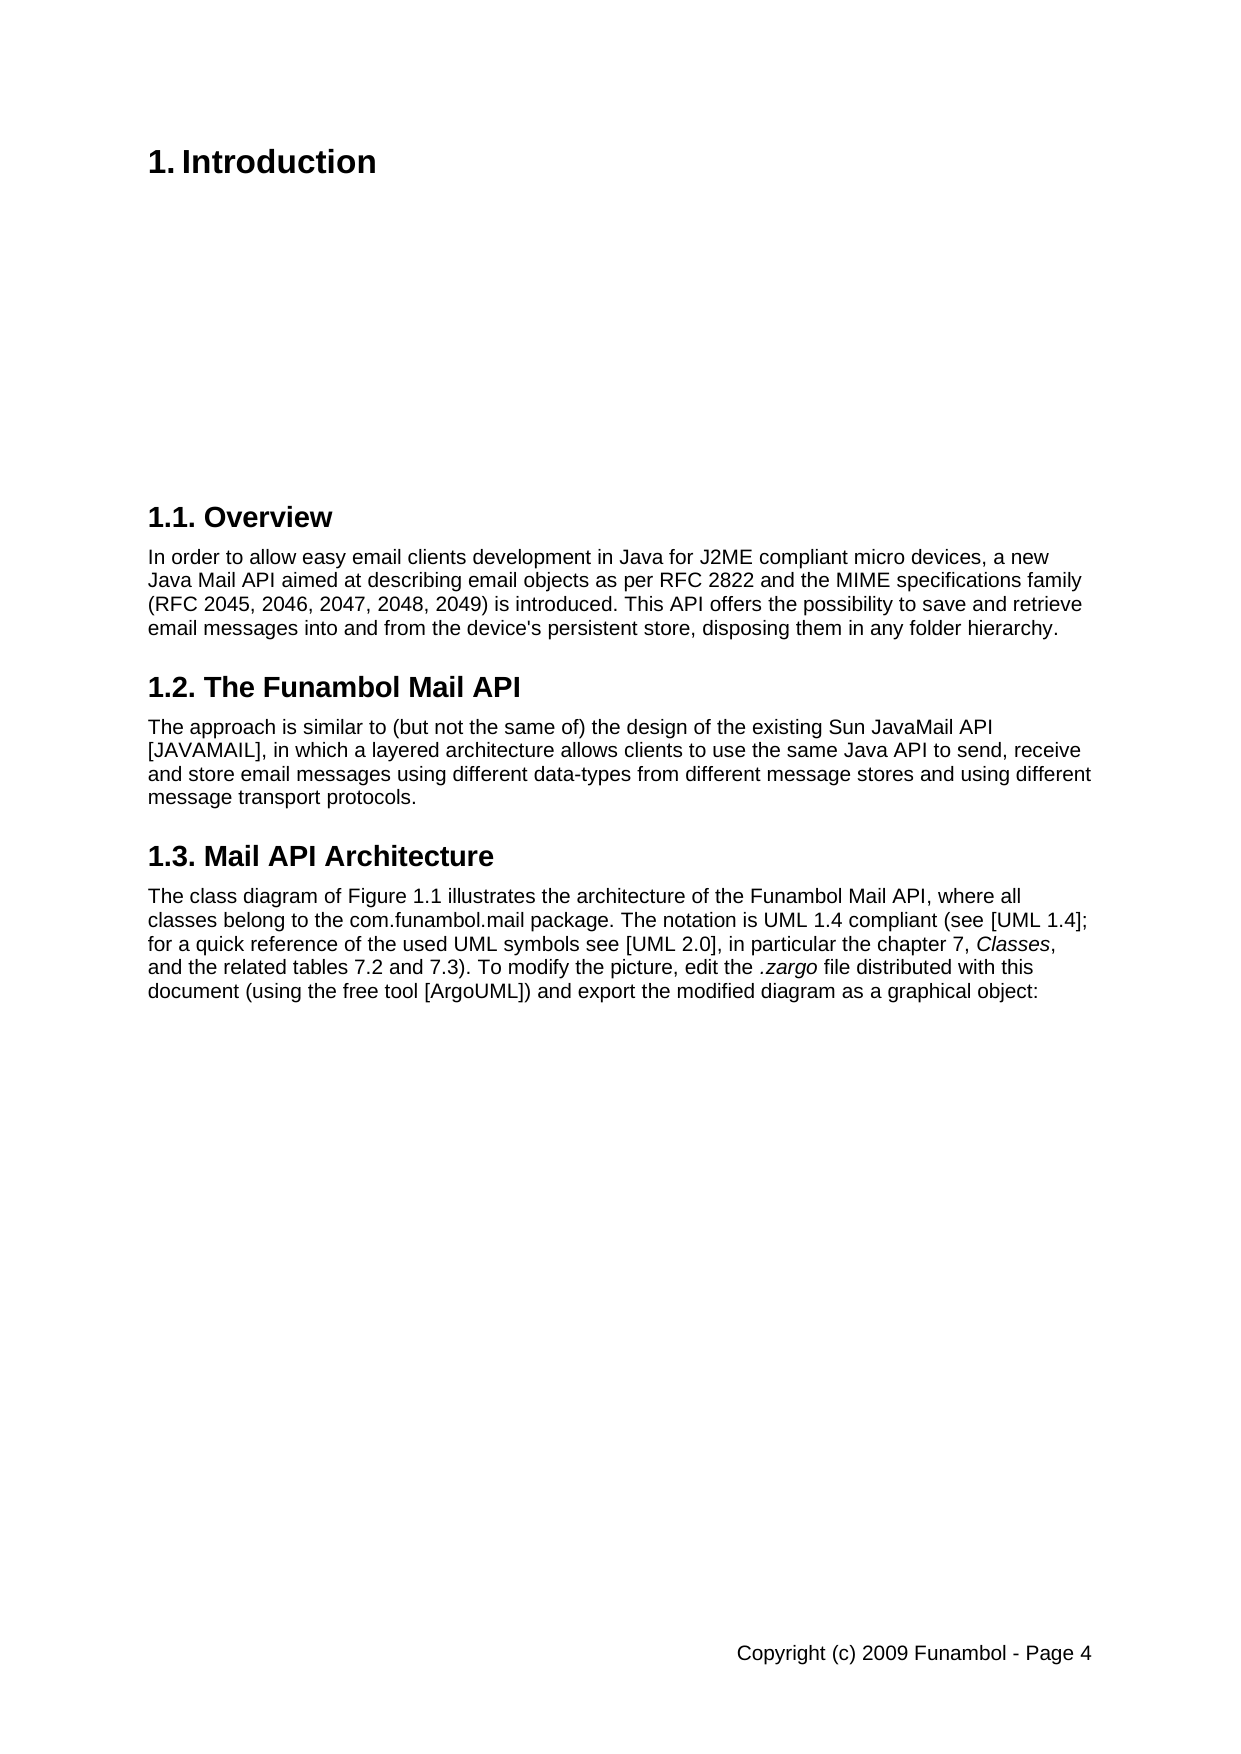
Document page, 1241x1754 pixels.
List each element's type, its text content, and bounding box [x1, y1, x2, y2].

subtitle Overview [148, 501, 1093, 533]
subtitle Mail API Architecture [148, 840, 1093, 873]
text The class diagram of Figure 1.1 illustrates the architecture of the Funambol Mail API, where all classes belong to the com.funambol.mail package. The notation is UML 1.4 compliant (see [UML 1.4]; for a quick reference of the used UML symbols see [UML 2.0], in particular the chapter 7, Classes, and the related tables 7.2 and 7.3). To modify the picture, edit the .zargo file distributed with this document (using the free tool [ArgoUML]) and export the modified diagram as a graphical object: [148, 885, 1093, 1003]
text In order to allow easy email clients development in Java for J2ME compliant micro devices, a new Java Mail API aimed at describing email objects as per RFC 2822 and the MIME specifications family (RFC 2045, 2046, 2047, 2048, 2049) is introduced. This API offers the possibility to save and retrieve email messages into and from the device's persistent store, disposing them in any folder hierarchy. [148, 545, 1093, 639]
subtitle The Funambol Mail API [148, 671, 1093, 703]
text The approach is similar to (but not the same of) the design of the existing Sun JavaMail API [JAVAMAIL], in which a layered architecture allows clients to use the same Java API to send, receive and store email messages using different data-types from different message stores and using different message transport protocols. [148, 715, 1093, 809]
subtitle Introduction [148, 143, 1093, 180]
